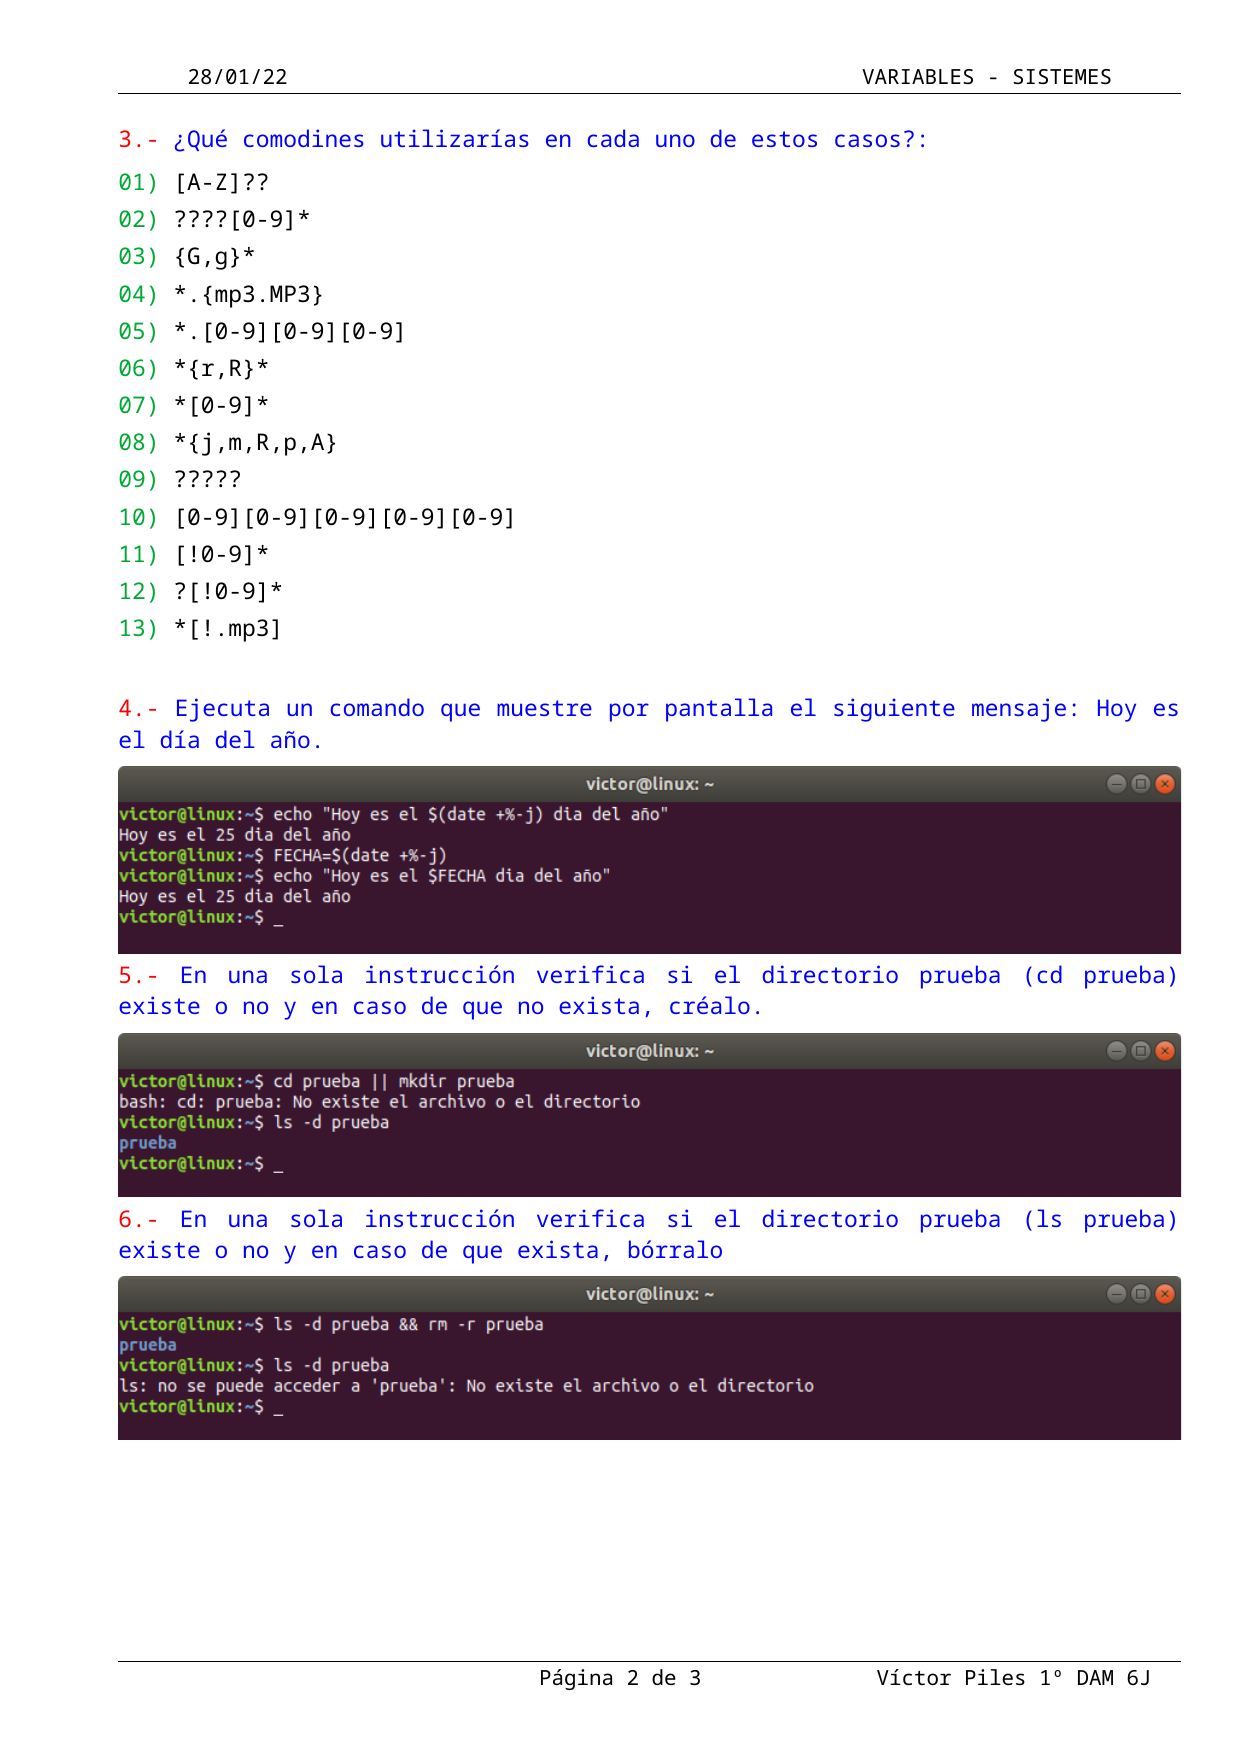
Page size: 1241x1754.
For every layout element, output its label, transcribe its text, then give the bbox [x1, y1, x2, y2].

text 01) [A-Z]?? [118, 166, 1181, 197]
text 12) ?[!0-9]* [118, 575, 1181, 606]
text 04) *.{mp3.MP3} [118, 277, 1181, 309]
picture [118, 766, 1182, 954]
text 5.- En una sola instrucción verifica si el directorio prueba (cd prueba) existe o no y en caso de que no exista, créalo. [118, 959, 1181, 1022]
text 09) ????? [118, 463, 1181, 495]
text 11) [!0-9]* [118, 538, 1181, 569]
text 02) ????[0-9]* [118, 203, 1181, 234]
text 08) *{j,m,R,p,A} [118, 426, 1181, 457]
text 3.- ¿Qué comodines utilizarías en cada uno de estos casos?: [118, 123, 1181, 154]
text 07) *[0-9]* [118, 389, 1181, 420]
text 10) [0-9][0-9][0-9][0-9][0-9] [118, 501, 1181, 532]
text 06) *{r,R}* [118, 352, 1181, 383]
picture [118, 1033, 1182, 1197]
text 4.- Ejecuta un comando que muestre por pantalla el siguiente mensaje: Hoy es el día del año. [118, 692, 1181, 755]
picture [118, 1276, 1182, 1440]
text 05) *.[0-9][0-9][0-9] [118, 315, 1181, 346]
text 6.- En una sola instrucción verifica si el directorio prueba (ls prueba) existe o no y en caso de que exista, bórralo [118, 1203, 1181, 1265]
text 03) {G,g}* [118, 240, 1181, 272]
text 13) *[!.mp3] [118, 612, 1181, 643]
